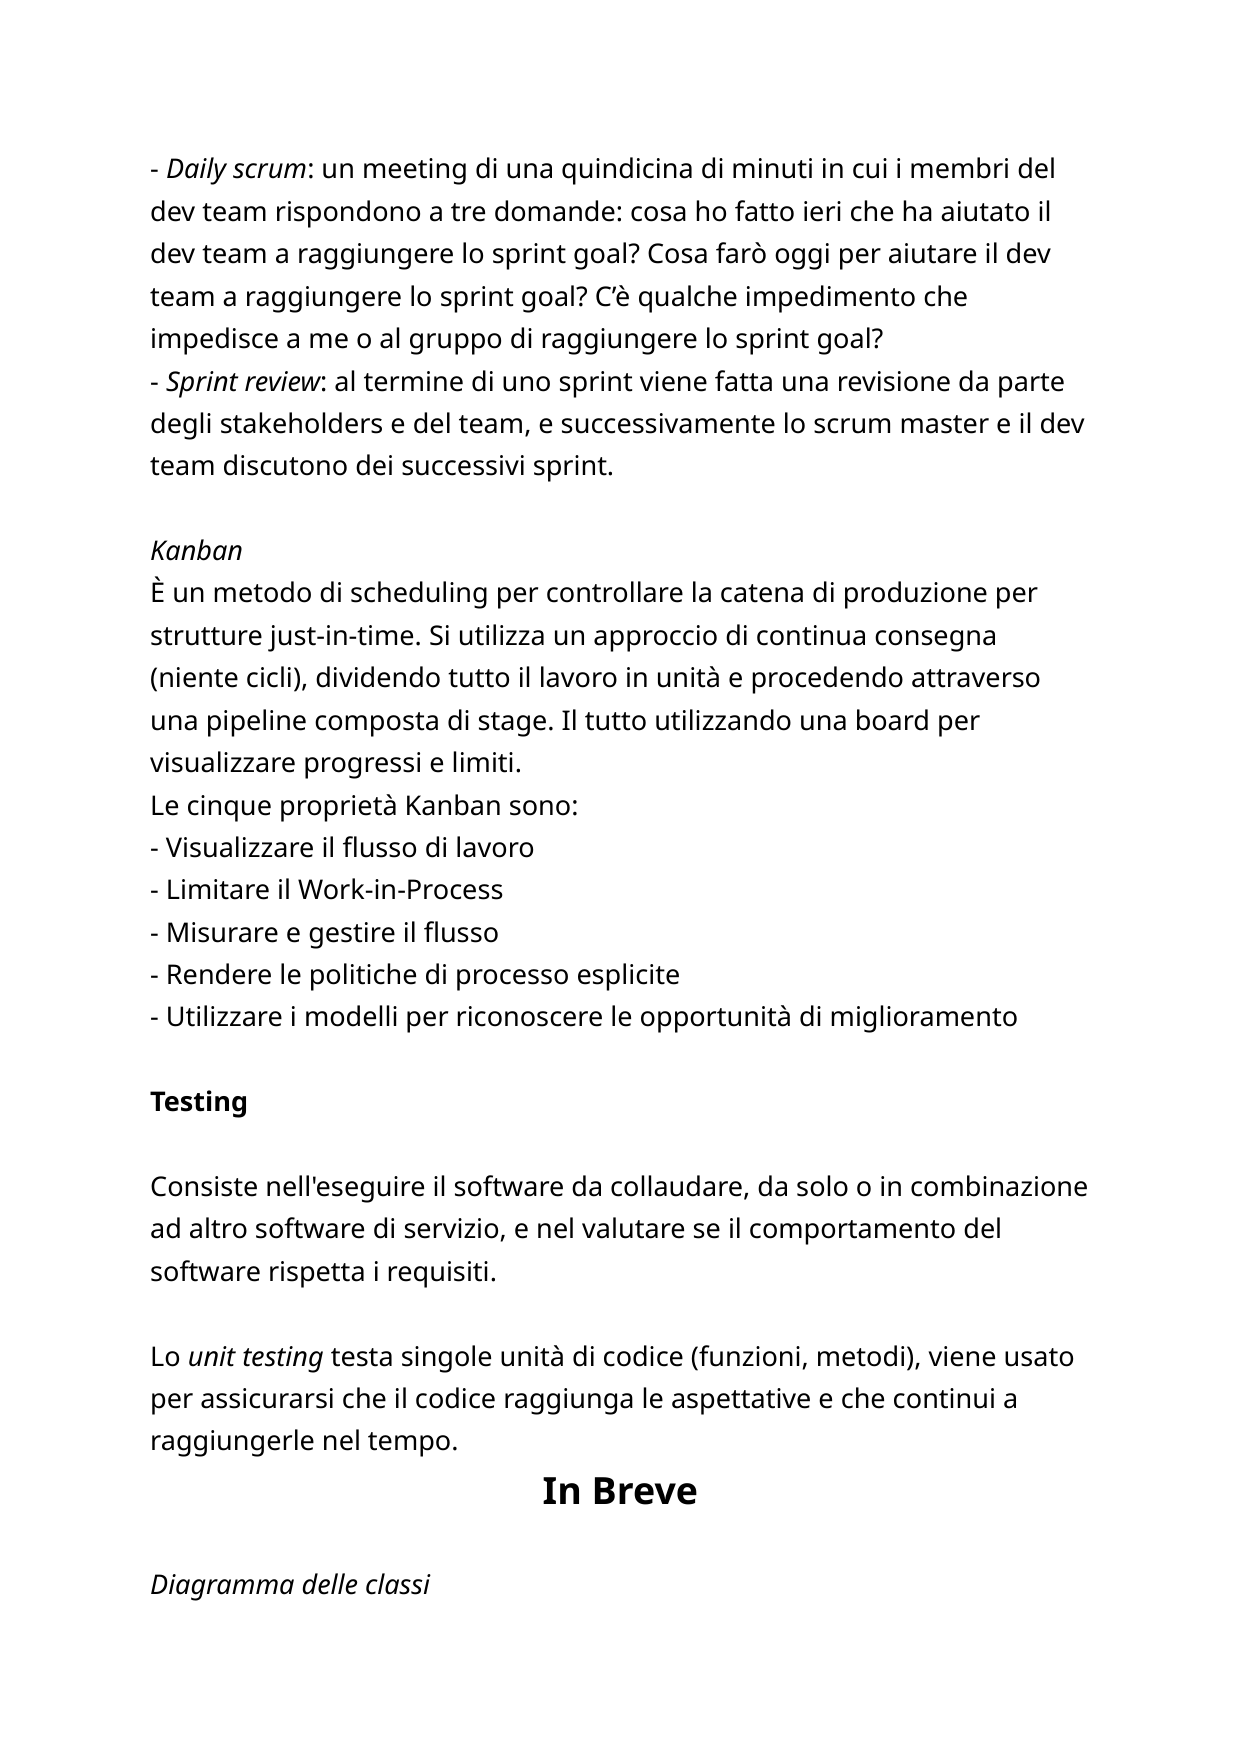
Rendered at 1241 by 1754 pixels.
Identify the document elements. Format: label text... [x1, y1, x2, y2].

text - Limitare il Work-in-Process [150, 871, 1090, 908]
text - Misurare e gestire il flusso [150, 913, 1090, 950]
text In Breve [150, 1464, 1090, 1515]
text Kanban [150, 532, 1090, 568]
text Testing [150, 1083, 1090, 1119]
text - Rendere le politiche di processo esplicite [150, 956, 1090, 992]
text È un metodo di scheduling per controllare la catena di produzione per strutture just-in-time. Si utilizza un approccio di continua consegna (niente cicli), dividendo tutto il lavoro in unità e procedendo attraverso una pipeline composta di stage. Il tutto utilizzando una board per visualizzare progressi e limiti. [150, 574, 1090, 780]
text - Visualizzare il flusso di lavoro [150, 828, 1090, 865]
text Diagramma delle classi [150, 1565, 1090, 1602]
text Consiste nell'eseguire il software da collaudare, da solo o in combinazione ad altro software di servizio, e nel valutare se il comportamento del software rispetta i requisiti. [150, 1167, 1090, 1289]
text Le cinque proprietà Kanban sono: [150, 786, 1090, 823]
text - Daily scrum: un meeting di una quindicina di minuti in cui i membri del dev team rispondono a tre domande: cosa ho fatto ieri che ha aiutato il dev team a raggiungere lo sprint goal? Cosa farò oggi per aiutare il dev team a raggiungere lo sprint goal? C’è qualche impedimento che impedisce a me o al gruppo di raggiungere lo sprint goal? [150, 150, 1090, 356]
text Lo unit testing testa singole unità di codice (funzioni, metodi), viene usato per assicurarsi che il codice raggiunga le aspettative e che continui a raggiungerle nel tempo. [150, 1337, 1090, 1459]
text - Sprint review: al termine di uno sprint viene fatta una revisione da parte degli stakeholders e del team, e successivamente lo scrum master e il dev team discutono dei successivi sprint. [150, 362, 1090, 484]
text - Utilizzare i modelli per riconoscere le opportunità di miglioramento [150, 998, 1090, 1035]
